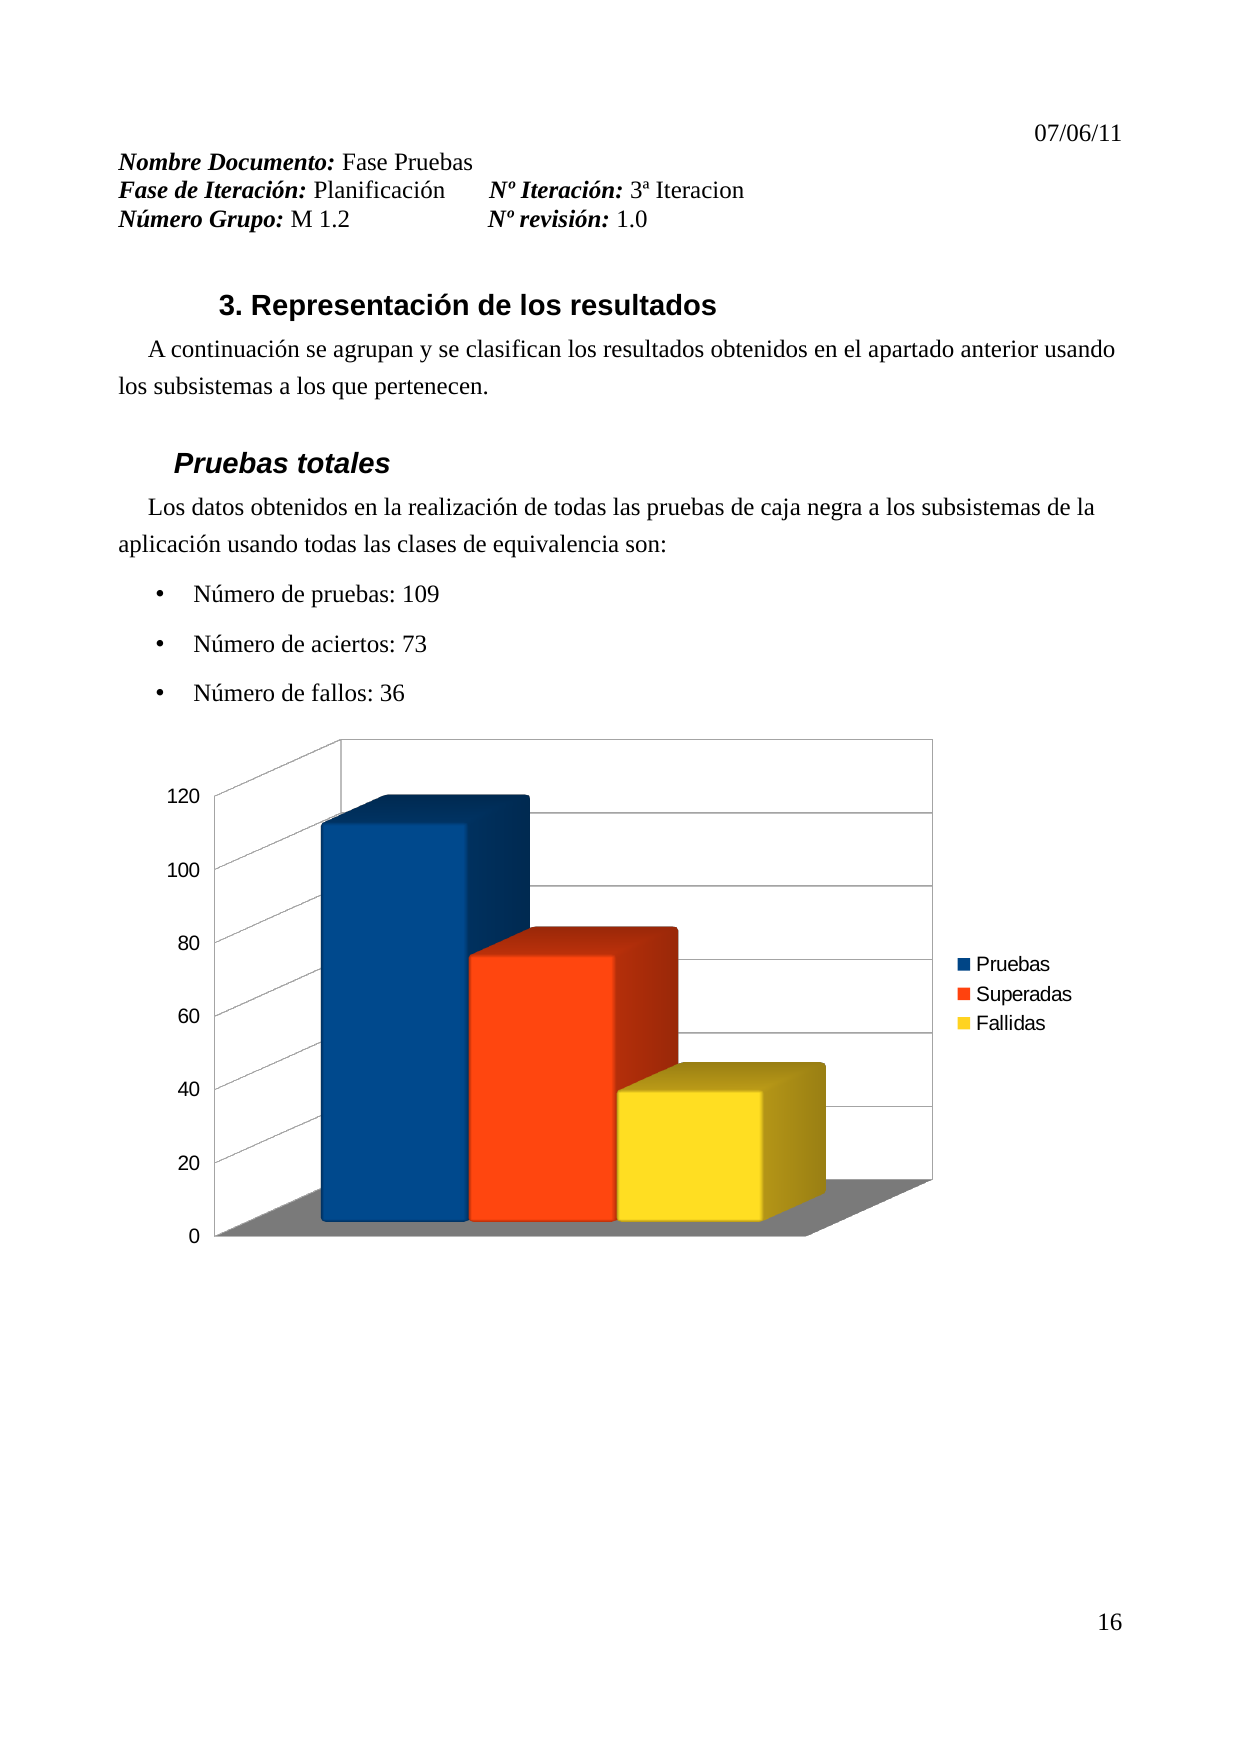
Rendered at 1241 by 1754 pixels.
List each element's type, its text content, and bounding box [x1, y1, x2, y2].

subtitle 3. Representación de los resultados [163, 288, 1122, 321]
list Número de fallos: 36 [156, 678, 1122, 707]
list Número de aciertos: 73 [156, 629, 1122, 657]
list Número de pruebas: 109 [156, 579, 1122, 608]
text Los datos obtenidos en la realización de todas las pruebas de caja negra a los subsistemas de la aplicación usando todas las clases de equivalencia son: [118, 492, 1122, 558]
text A continuación se agrupan y se clasifican los resultados obtenidos en el apartado anterior usando los subsistemas a los que pertenecen. [118, 334, 1122, 400]
subtitle Pruebas totales [118, 446, 1122, 479]
